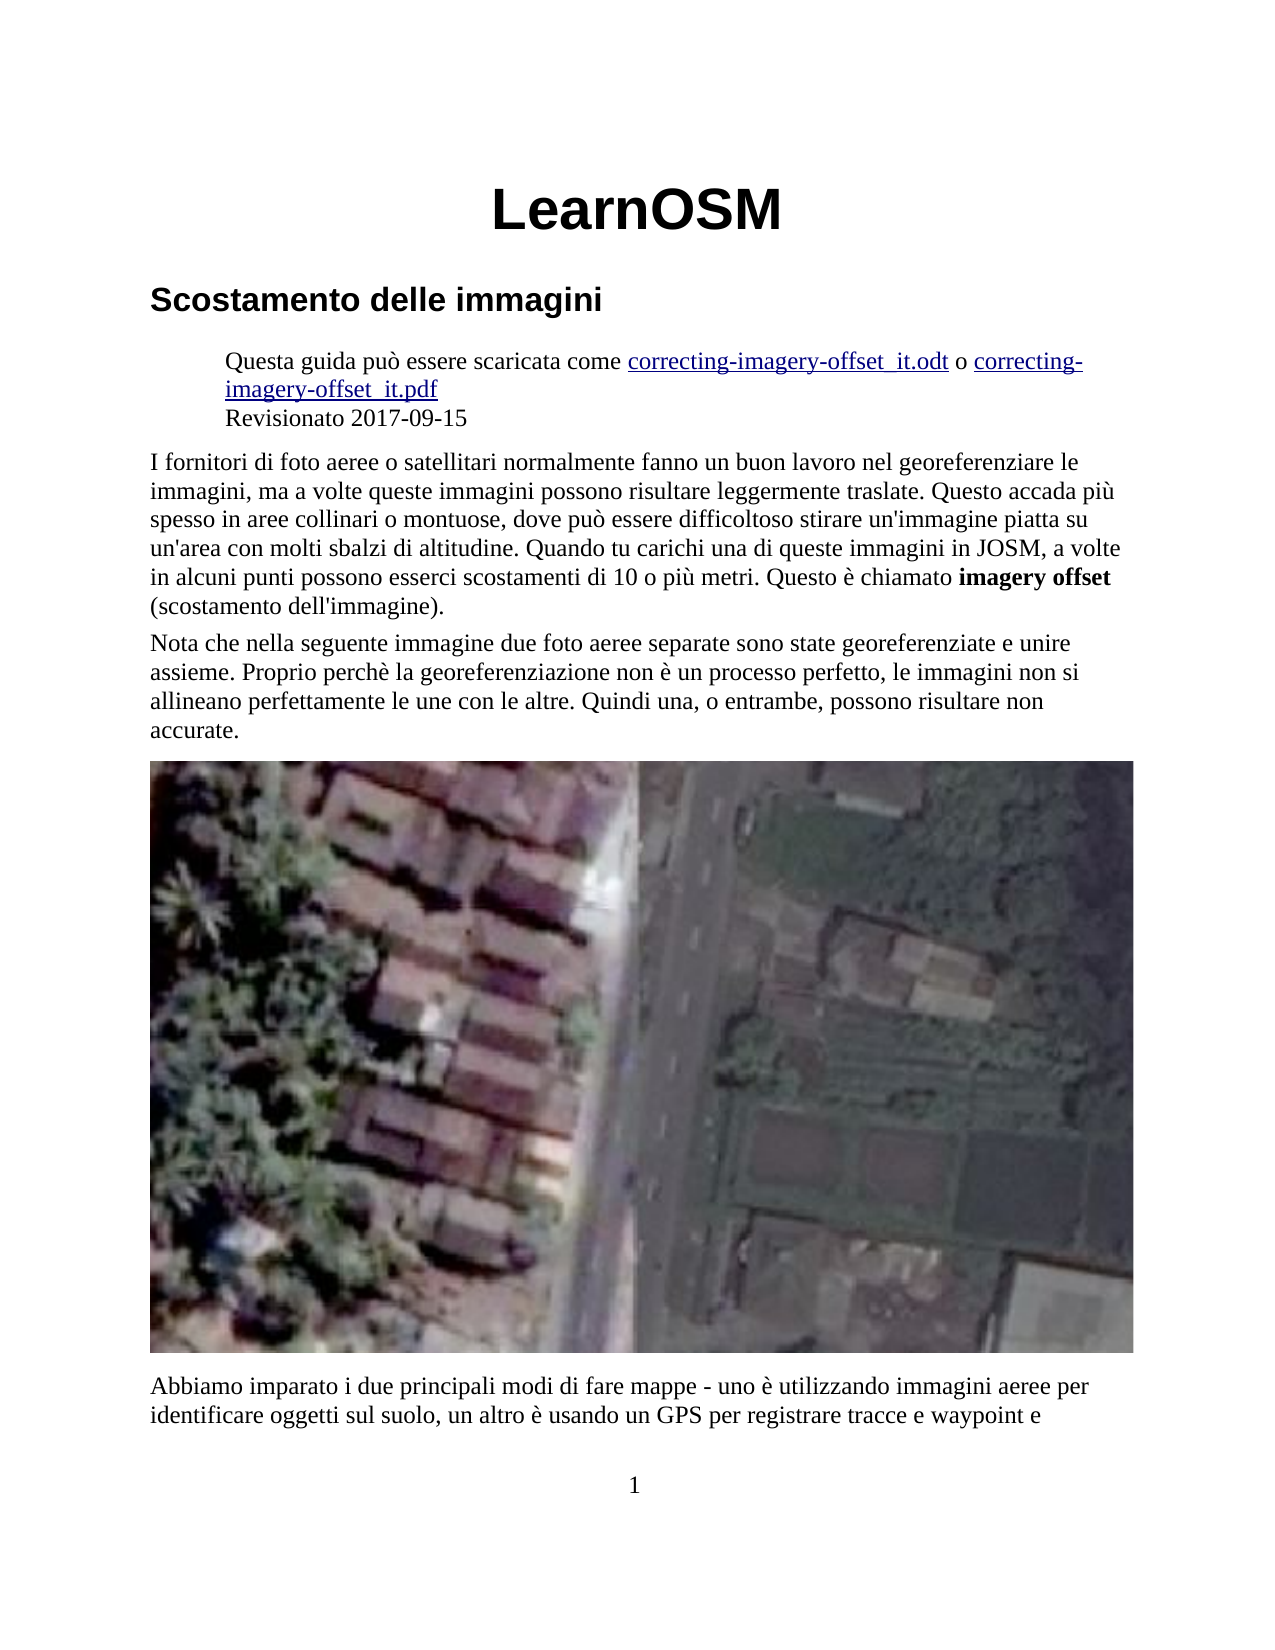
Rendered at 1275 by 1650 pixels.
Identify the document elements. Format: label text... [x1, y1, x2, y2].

text Abbiamo imparato i due principali modi di fare mappe - uno è utilizzando immagini aeree per identificare oggetti sul suolo, un altro è usando un GPS per registrare tracce e waypoint e [150, 1371, 1125, 1428]
text Nota che nella seguente immagine due foto aeree separate sono state georeferenziate e unire assieme. Proprio perchè la georeferenziazione non è un processo perfetto, le immagini non si allineano perfettamente le une con le altre. Quindi una, o entrambe, possono risultare non accurate. [150, 628, 1125, 743]
text I fornitori di foto aeree o satellitari normalmente fanno un buon lavoro nel georeferenziare le immagini, ma a volte queste immagini possono risultare leggermente traslate. Questo accada più spesso in aree collinari o montuose, dove può essere difficoltoso stirare un'immagine piatta su un'area con molti sbalzi di altitudine. Quando tu carichi una di queste immagini in JOSM, a volte in alcuni punti possono esserci scostamenti di 10 o più metri. Questo è chiamato imagery offset (scostamento dell'immagine). [150, 447, 1125, 619]
picture [150, 761, 1134, 1353]
subtitle Scostamento delle immagini [150, 279, 1125, 318]
title LearnOSM [150, 175, 1125, 242]
text Questa guida può essere scaricata come correcting-imagery-offset_it.odt o correcting-imagery-offset_it.pdf Revisionato 2017-09-15 [225, 346, 1125, 432]
